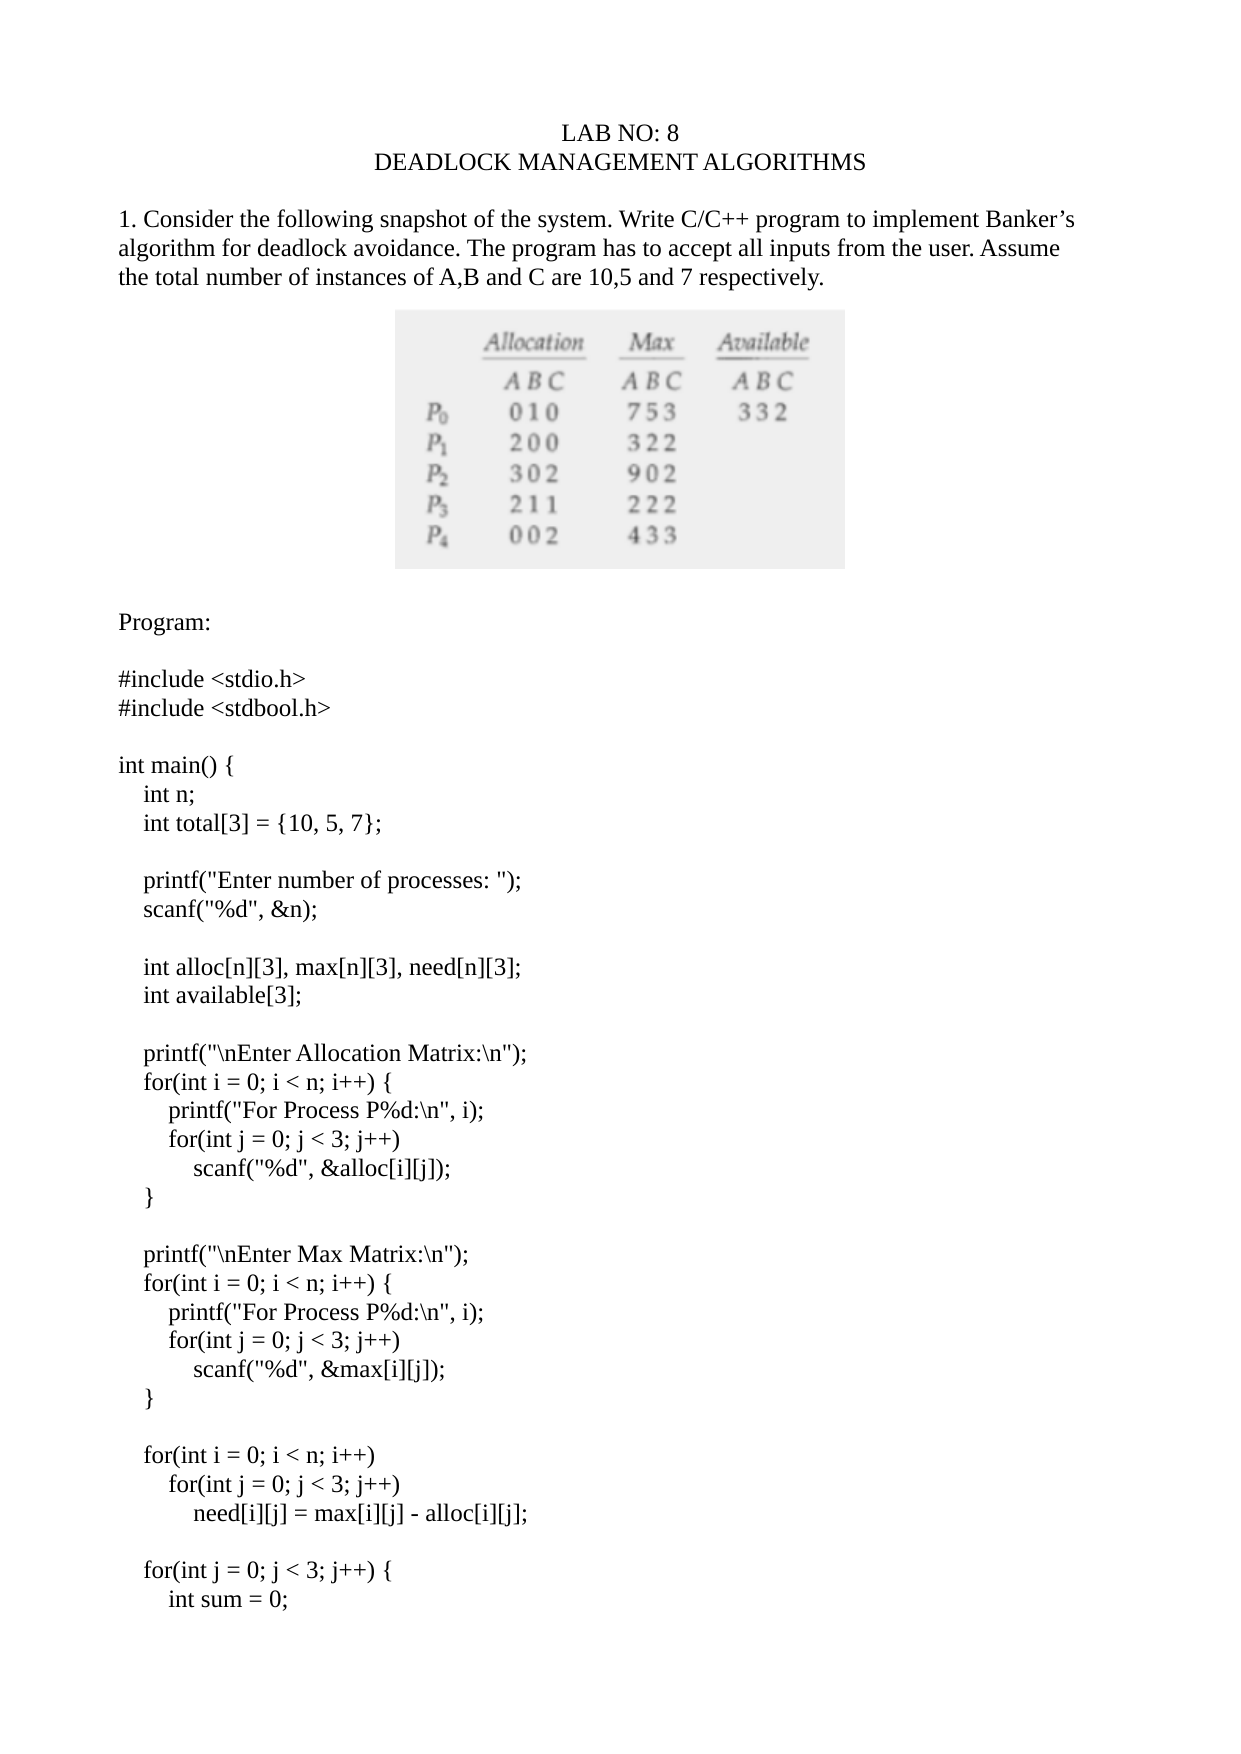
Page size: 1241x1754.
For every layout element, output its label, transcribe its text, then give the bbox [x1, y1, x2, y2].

text #include <stdbool.h> [118, 693, 1122, 722]
picture [395, 309, 845, 569]
text int sum = 0; [118, 1584, 1122, 1613]
text need[i][j] = max[i][j] - alloc[i][j]; [118, 1498, 1122, 1527]
text algorithm for deadlock avoidance. The program has to accept all inputs from the user. Assume [118, 233, 1122, 262]
text for(int j = 0; j < 3; j++) [118, 1469, 1122, 1498]
text #include <stdio.h> [118, 664, 1122, 693]
text Program: [118, 607, 1122, 636]
text printf("For Process P%d:\n", i); [118, 1297, 1122, 1326]
text the total number of instances of A,B and C are 10,5 and 7 respectively. [118, 262, 1122, 291]
text int total[3] = {10, 5, 7}; [118, 808, 1122, 837]
text int available[3]; [118, 981, 1122, 1009]
text printf("For Process P%d:\n", i); [118, 1096, 1122, 1124]
text } [118, 1383, 1122, 1412]
text for(int j = 0; j < 3; j++) [118, 1326, 1122, 1354]
text printf("Enter number of processes: "); [118, 866, 1122, 894]
text printf("\nEnter Allocation Matrix:\n"); [118, 1038, 1122, 1067]
text scanf("%d", &n); [118, 894, 1122, 923]
text DEADLOCK MANAGEMENT ALGORITHMS [118, 147, 1122, 176]
text for(int i = 0; i < n; i++) { [118, 1067, 1122, 1096]
text printf("\nEnter Max Matrix:\n"); [118, 1239, 1122, 1268]
text for(int j = 0; j < 3; j++) [118, 1124, 1122, 1153]
text for(int i = 0; i < n; i++) { [118, 1268, 1122, 1297]
text } [118, 1182, 1122, 1211]
text for(int j = 0; j < 3; j++) { [118, 1556, 1122, 1584]
text int main() { [118, 751, 1122, 779]
text int alloc[n][3], max[n][3], need[n][3]; [118, 952, 1122, 981]
text 1. Consider the following snapshot of the system. Write C/C++ program to implement Banker’s [118, 204, 1122, 233]
text int n; [118, 779, 1122, 808]
text LAB NO: 8 [118, 118, 1122, 147]
text scanf("%d", &alloc[i][j]); [118, 1153, 1122, 1182]
text scanf("%d", &max[i][j]); [118, 1354, 1122, 1383]
text for(int i = 0; i < n; i++) [118, 1441, 1122, 1469]
